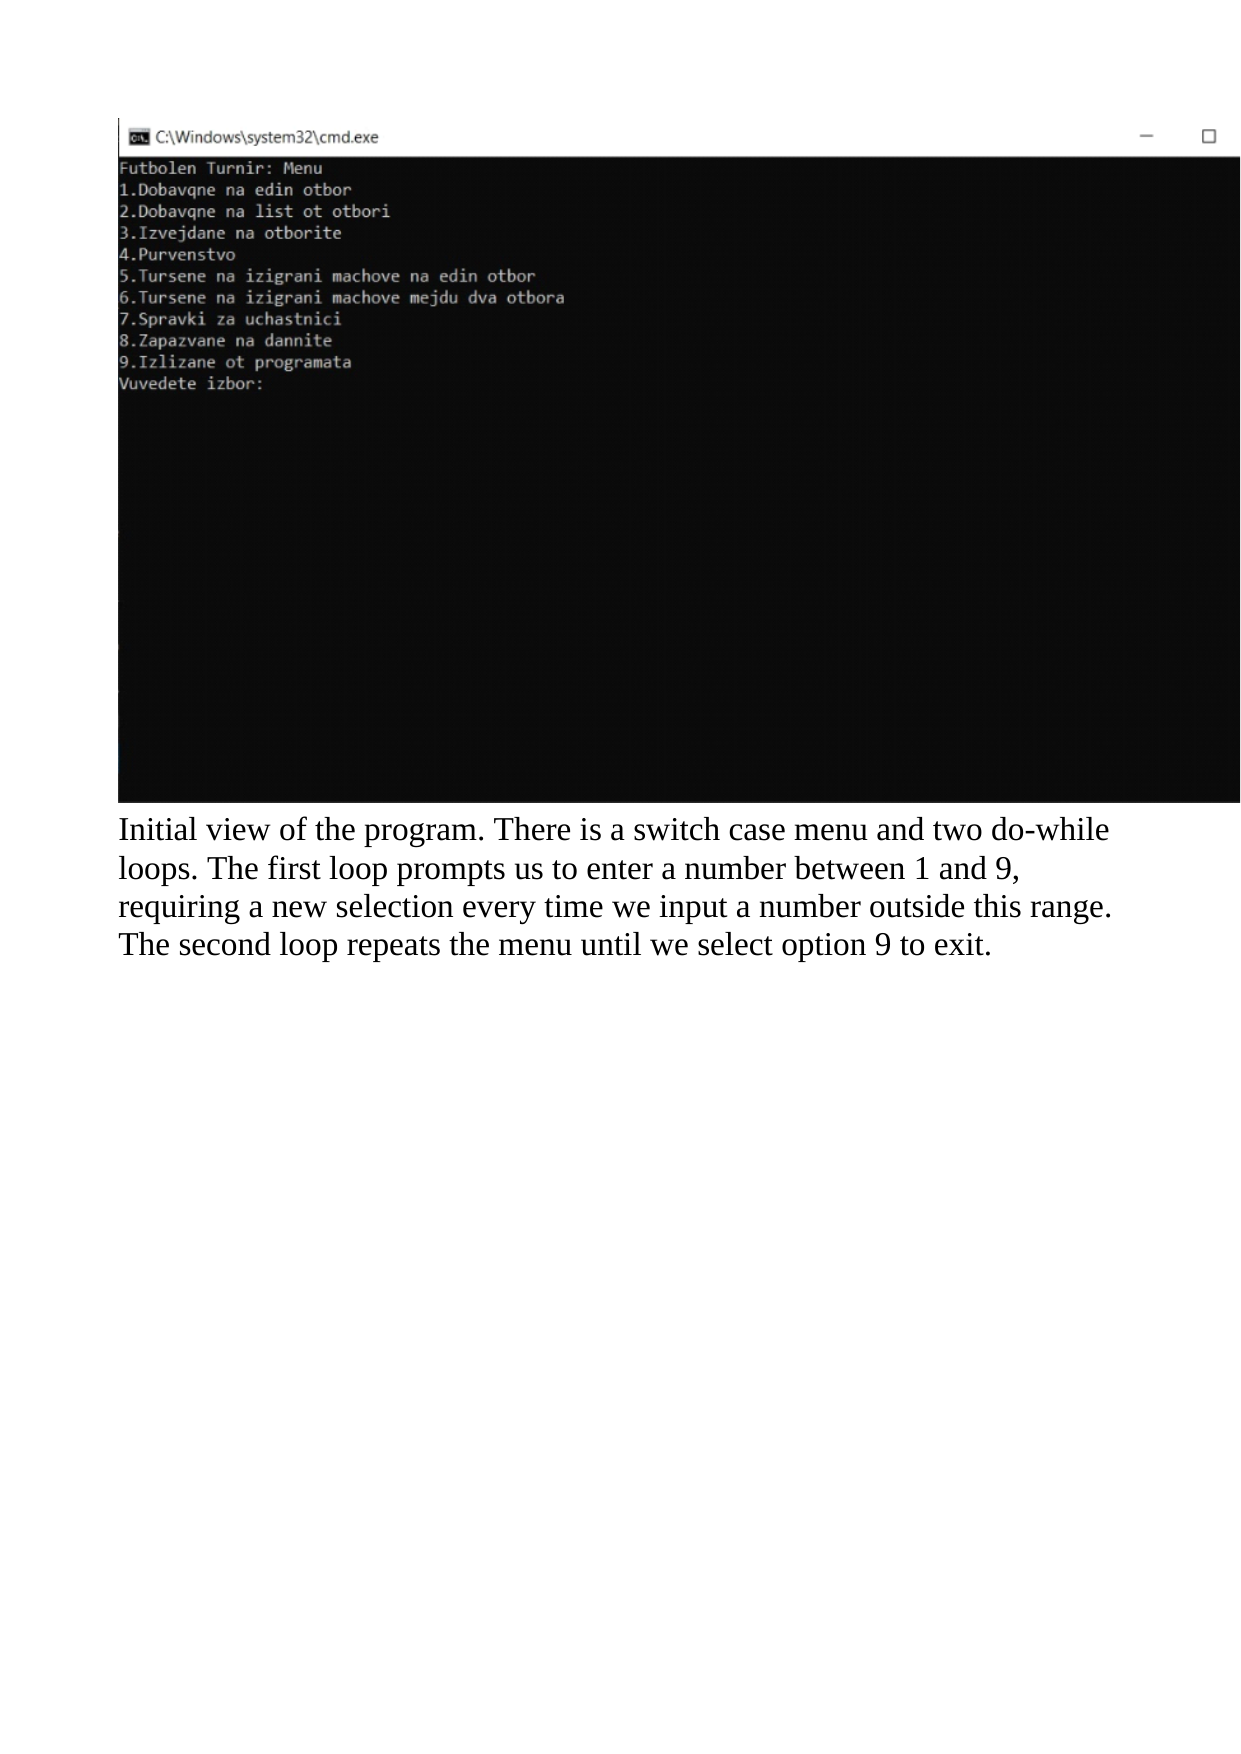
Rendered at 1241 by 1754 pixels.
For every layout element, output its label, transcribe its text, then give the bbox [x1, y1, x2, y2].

text Initial view of the program. There is a switch case menu and two do-while loops. The first loop prompts us to enter a number between 1 and 9, requiring a new selection every time we input a number outside this range. The second loop repeats the menu until we select option 9 to exit. [118, 810, 1122, 991]
